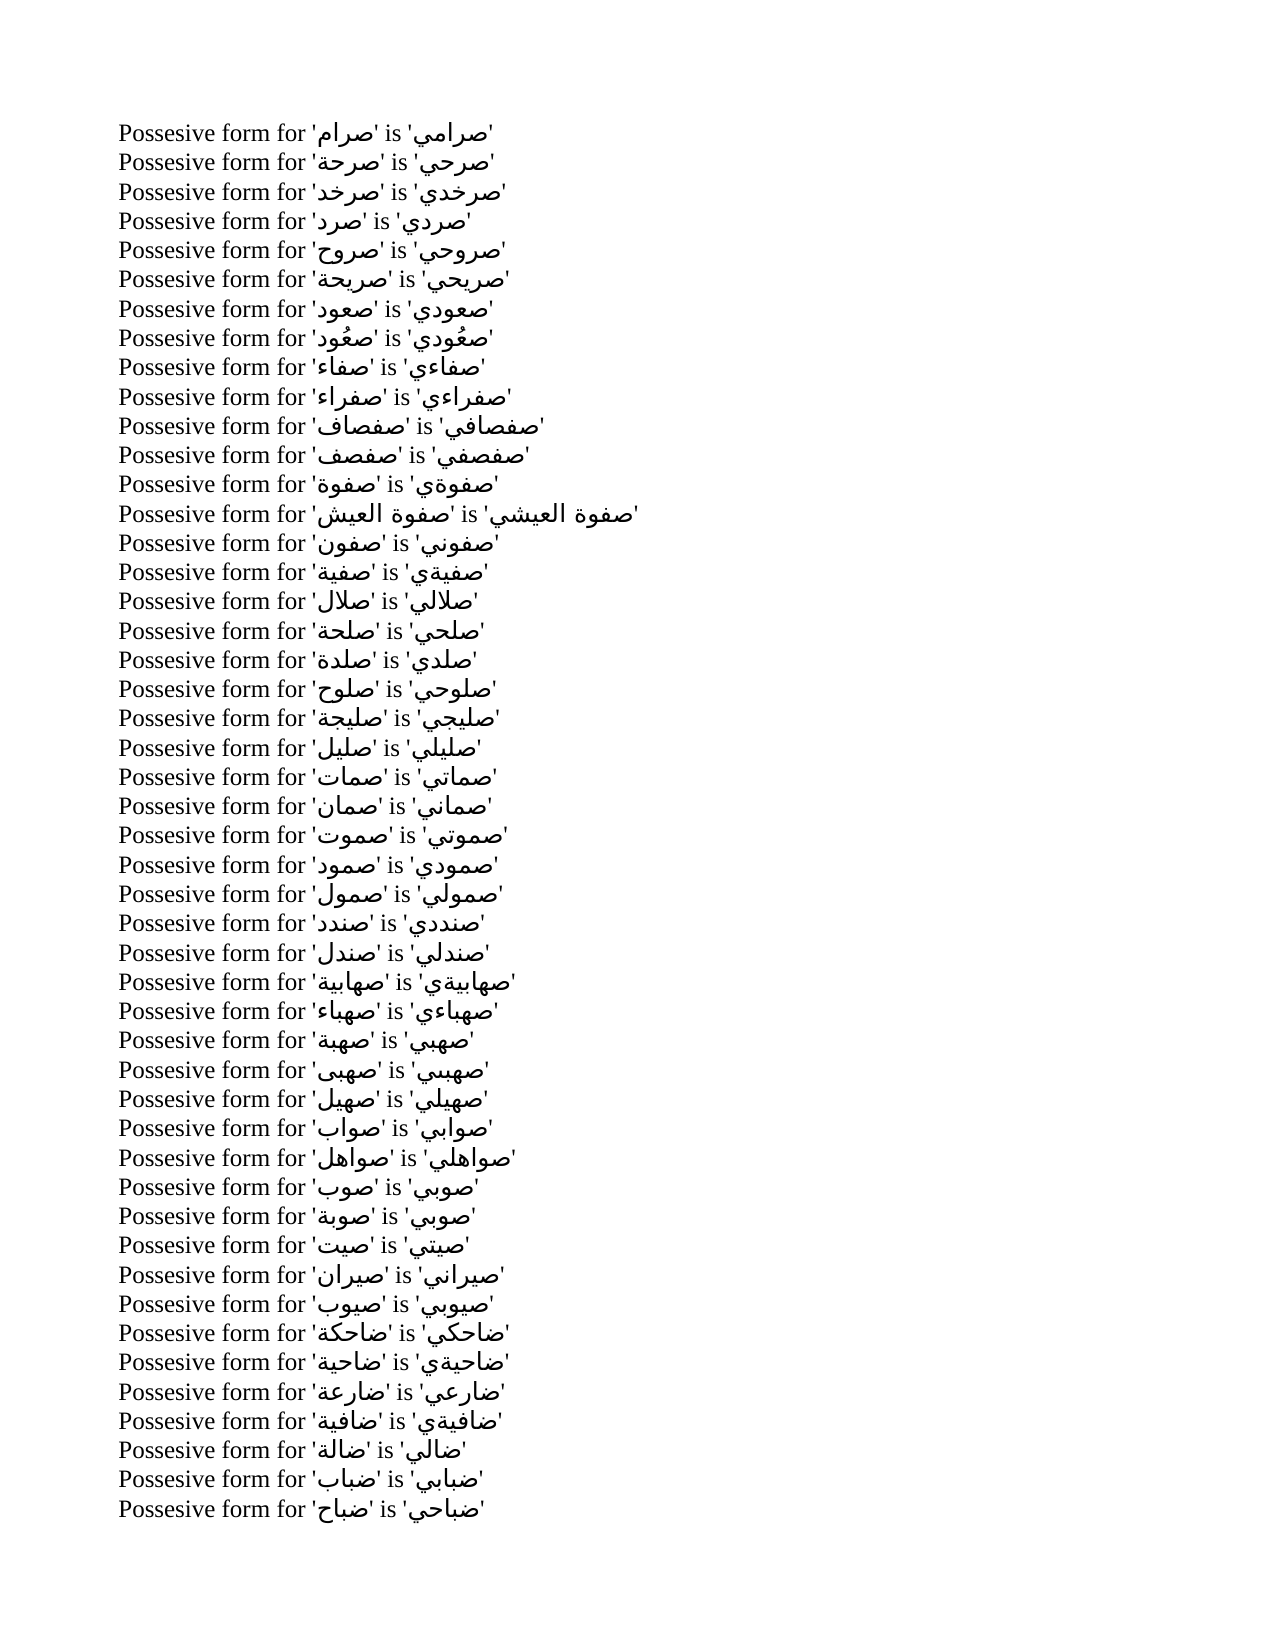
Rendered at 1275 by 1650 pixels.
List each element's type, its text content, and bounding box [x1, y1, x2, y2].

text Possesive form for 'صهبة' is 'صهبي' [118, 1026, 1157, 1055]
text Possesive form for 'صفصف' is 'صفصفي' [118, 440, 1157, 469]
text Possesive form for 'صهباء' is 'صهباءي' [118, 996, 1157, 1026]
text Possesive form for 'صهبى' is 'صهبىي' [118, 1055, 1157, 1084]
text Possesive form for 'صوبة' is 'صوبي' [118, 1201, 1157, 1230]
text Possesive form for 'صموت' is 'صموتي' [118, 821, 1157, 850]
text Possesive form for 'صفون' is 'صفوني' [118, 528, 1157, 557]
text Possesive form for 'صفراء' is 'صفراءي' [118, 382, 1157, 411]
text Possesive form for 'ضافية' is 'ضافيةي' [118, 1406, 1157, 1435]
text Possesive form for 'صليل' is 'صليلي' [118, 733, 1157, 762]
text Possesive form for 'صمود' is 'صمودي' [118, 850, 1157, 879]
text Possesive form for 'صلحة' is 'صلحي' [118, 616, 1157, 645]
text Possesive form for 'صهيل' is 'صهيلي' [118, 1084, 1157, 1113]
text Possesive form for 'صعُود' is 'صعُودي' [118, 323, 1157, 352]
text Possesive form for 'صلال' is 'صلالي' [118, 586, 1157, 616]
text Possesive form for 'ضباح' is 'ضباحي' [118, 1494, 1157, 1523]
text Possesive form for 'صفاء' is 'صفاءي' [118, 352, 1157, 382]
text Possesive form for 'صرام' is 'صرامي' [118, 118, 1157, 147]
text Possesive form for 'صيوب' is 'صيوبي' [118, 1289, 1157, 1318]
text Possesive form for 'صندد' is 'صنددي' [118, 908, 1157, 938]
text Possesive form for 'صلدة' is 'صلدي' [118, 645, 1157, 674]
text Possesive form for 'صمات' is 'صماتي' [118, 762, 1157, 791]
text Possesive form for 'صوب' is 'صوبي' [118, 1172, 1157, 1201]
text Possesive form for 'ضاحية' is 'ضاحيةي' [118, 1347, 1157, 1377]
text Possesive form for 'ضباب' is 'ضبابي' [118, 1464, 1157, 1494]
text Possesive form for 'صفية' is 'صفيةي' [118, 557, 1157, 586]
text Possesive form for 'صرحة' is 'صرحي' [118, 147, 1157, 177]
text Possesive form for 'ضارعة' is 'ضارعي' [118, 1377, 1157, 1406]
text Possesive form for 'صمان' is 'صماني' [118, 791, 1157, 821]
text Possesive form for 'صفصاف' is 'صفصافي' [118, 411, 1157, 440]
text Possesive form for 'صريحة' is 'صريحي' [118, 264, 1157, 294]
text Possesive form for 'صليجة' is 'صليجي' [118, 703, 1157, 733]
text Possesive form for 'صفوة العيش' is 'صفوة العيشي' [118, 499, 1157, 528]
text Possesive form for 'صيت' is 'صيتي' [118, 1230, 1157, 1260]
text Possesive form for 'صواب' is 'صوابي' [118, 1113, 1157, 1143]
text Possesive form for 'صرخد' is 'صرخدي' [118, 177, 1157, 206]
text Possesive form for 'صفوة' is 'صفوةي' [118, 469, 1157, 499]
text Possesive form for 'صيران' is 'صيراني' [118, 1260, 1157, 1289]
text Possesive form for 'صروح' is 'صروحي' [118, 235, 1157, 264]
text Possesive form for 'صواهل' is 'صواهلي' [118, 1143, 1157, 1172]
text Possesive form for 'صرد' is 'صردي' [118, 206, 1157, 235]
text Possesive form for 'ضالة' is 'ضالي' [118, 1435, 1157, 1464]
text Possesive form for 'ضاحكة' is 'ضاحكي' [118, 1318, 1157, 1347]
text Possesive form for 'صهابية' is 'صهابيةي' [118, 967, 1157, 996]
text Possesive form for 'صلوح' is 'صلوحي' [118, 674, 1157, 703]
text Possesive form for 'صندل' is 'صندلي' [118, 938, 1157, 967]
text Possesive form for 'صعود' is 'صعودي' [118, 294, 1157, 323]
text Possesive form for 'صمول' is 'صمولي' [118, 879, 1157, 908]
